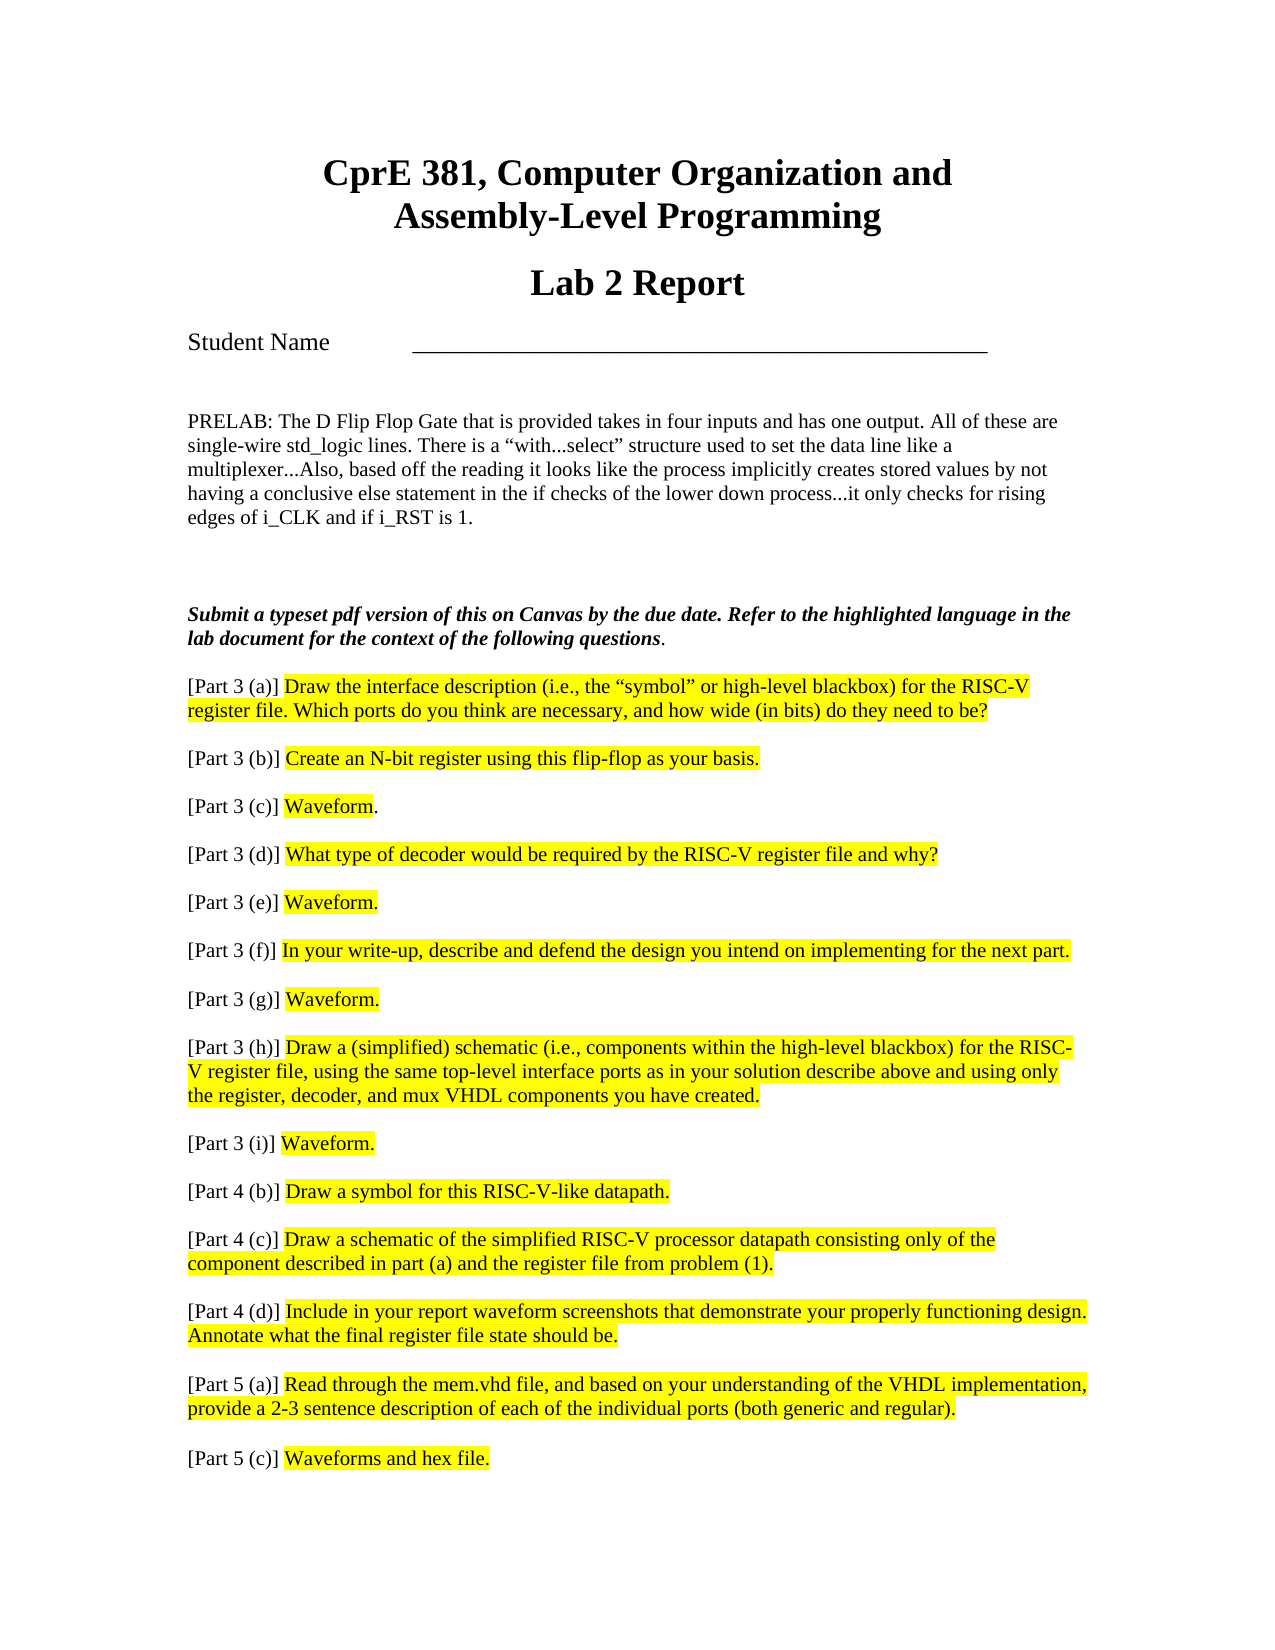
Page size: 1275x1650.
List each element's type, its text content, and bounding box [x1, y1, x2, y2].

text [Part 3 (i)] Waveform. [187, 1131, 1087, 1155]
text [Part 3 (g)] Waveform. [187, 987, 1087, 1011]
text PRELAB: The D Flip Flop Gate that is provided takes in four inputs and has one output. All of these are single-wire std_logic lines. There is a “with...select” structure used to set the data line like a multiplexer...Also, based off the reading it looks like the process implicitly creates stored values by not having a conclusive else statement in the if checks of the lower down process...it only checks for rising edges of i_CLK and if i_RST is 1. [187, 409, 1087, 529]
text [Part 5 (a)] Read through the mem.vhd file, and based on your understanding of the VHDL implementation, provide a 2-3 sentence description of each of the individual ports (both generic and regular). [187, 1372, 1087, 1420]
text [Part 4 (b)] Draw a symbol for this RISC-V-like datapath. [187, 1179, 1087, 1203]
text [Part 4 (d)] Include in your report waveform screenshots that demonstrate your properly functioning design. Annotate what the final register file state should be. [187, 1299, 1087, 1347]
text [Part 3 (h)] Draw a (simplified) schematic (i.e., components within the high-level blackbox) for the RISC-V register file, using the same top-level interface ports as in your solution describe above and using only the register, decoder, and mux VHDL components you have created. [187, 1035, 1087, 1107]
text [Part 3 (b)] Create an N-bit register using this flip-flop as your basis. [187, 746, 1087, 770]
subtitle Assembly-Level Programming [187, 193, 1087, 236]
subtitle Lab 2 Report [187, 260, 1087, 303]
text [Part 3 (f)] In your write-up, describe and defend the design you intend on implementing for the next part. [187, 938, 1087, 962]
subtitle CprE 381, Computer Organization and [187, 150, 1087, 193]
text Submit a typeset pdf version of this on Canvas by the due date. Refer to the highlighted language in the lab document for the context of the following questions. [187, 602, 1087, 650]
text [Part 3 (e)] Waveform. [187, 890, 1087, 914]
text [Part 4 (c)] Draw a schematic of the simplified RISC-V processor datapath consisting only of the component described in part (a) and the register file from problem (1). [187, 1227, 1087, 1275]
text [Part 3 (d)] What type of decoder would be required by the RISC-V register file and why? [187, 842, 1087, 866]
text [Part 3 (c)] Waveform. [187, 794, 1087, 818]
text [Part 5 (c)] Waveforms and hex file. [187, 1446, 1087, 1470]
text Student Name ______________________________________________ [187, 327, 1087, 356]
text [Part 3 (a)] Draw the interface description (i.e., the “symbol” or high-level blackbox) for the RISC-V register file. Which ports do you think are necessary, and how wide (in bits) do they need to be? [187, 674, 1087, 722]
